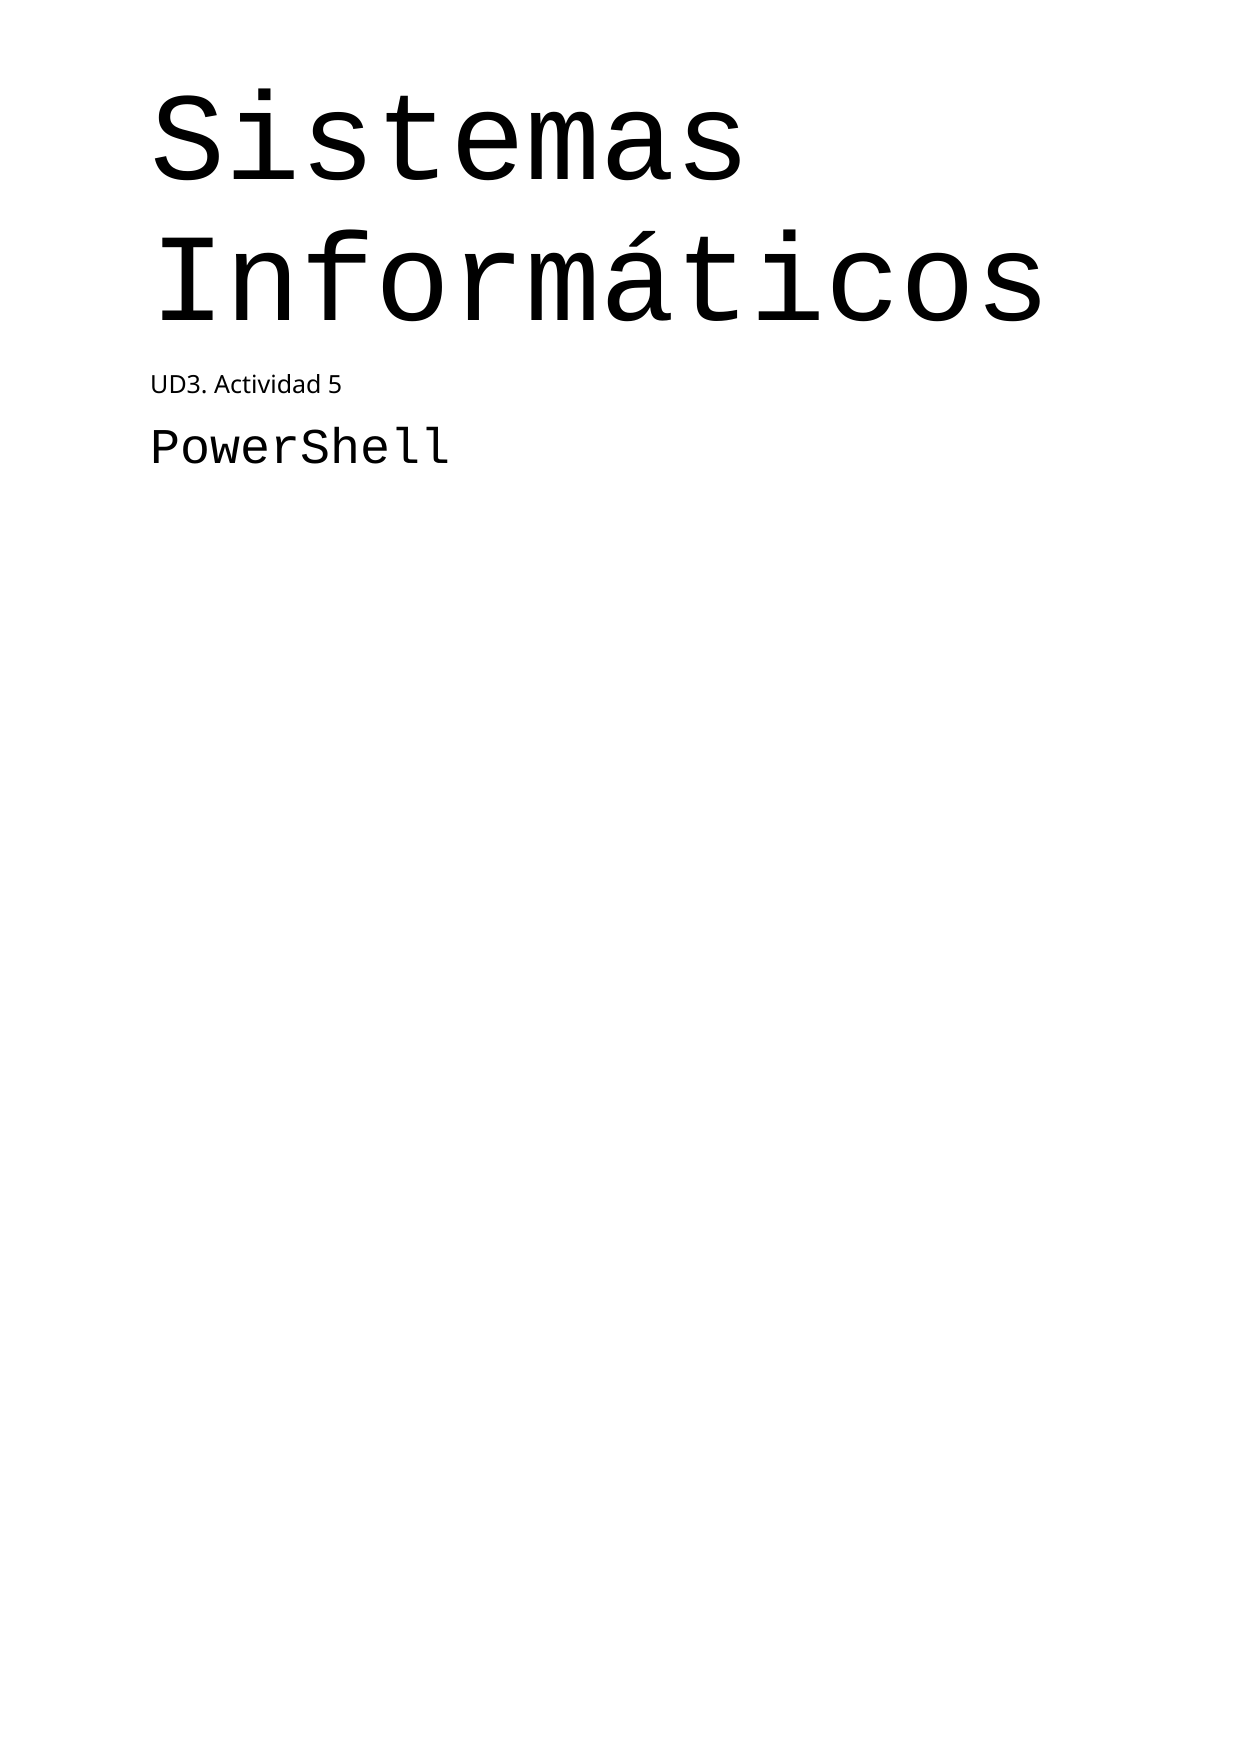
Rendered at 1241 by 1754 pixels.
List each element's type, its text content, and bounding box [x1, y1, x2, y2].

text Sistemas Informáticos [150, 75, 1090, 358]
text PowerShell [150, 422, 1090, 479]
text UD3. Actividad 5 [150, 366, 1090, 401]
